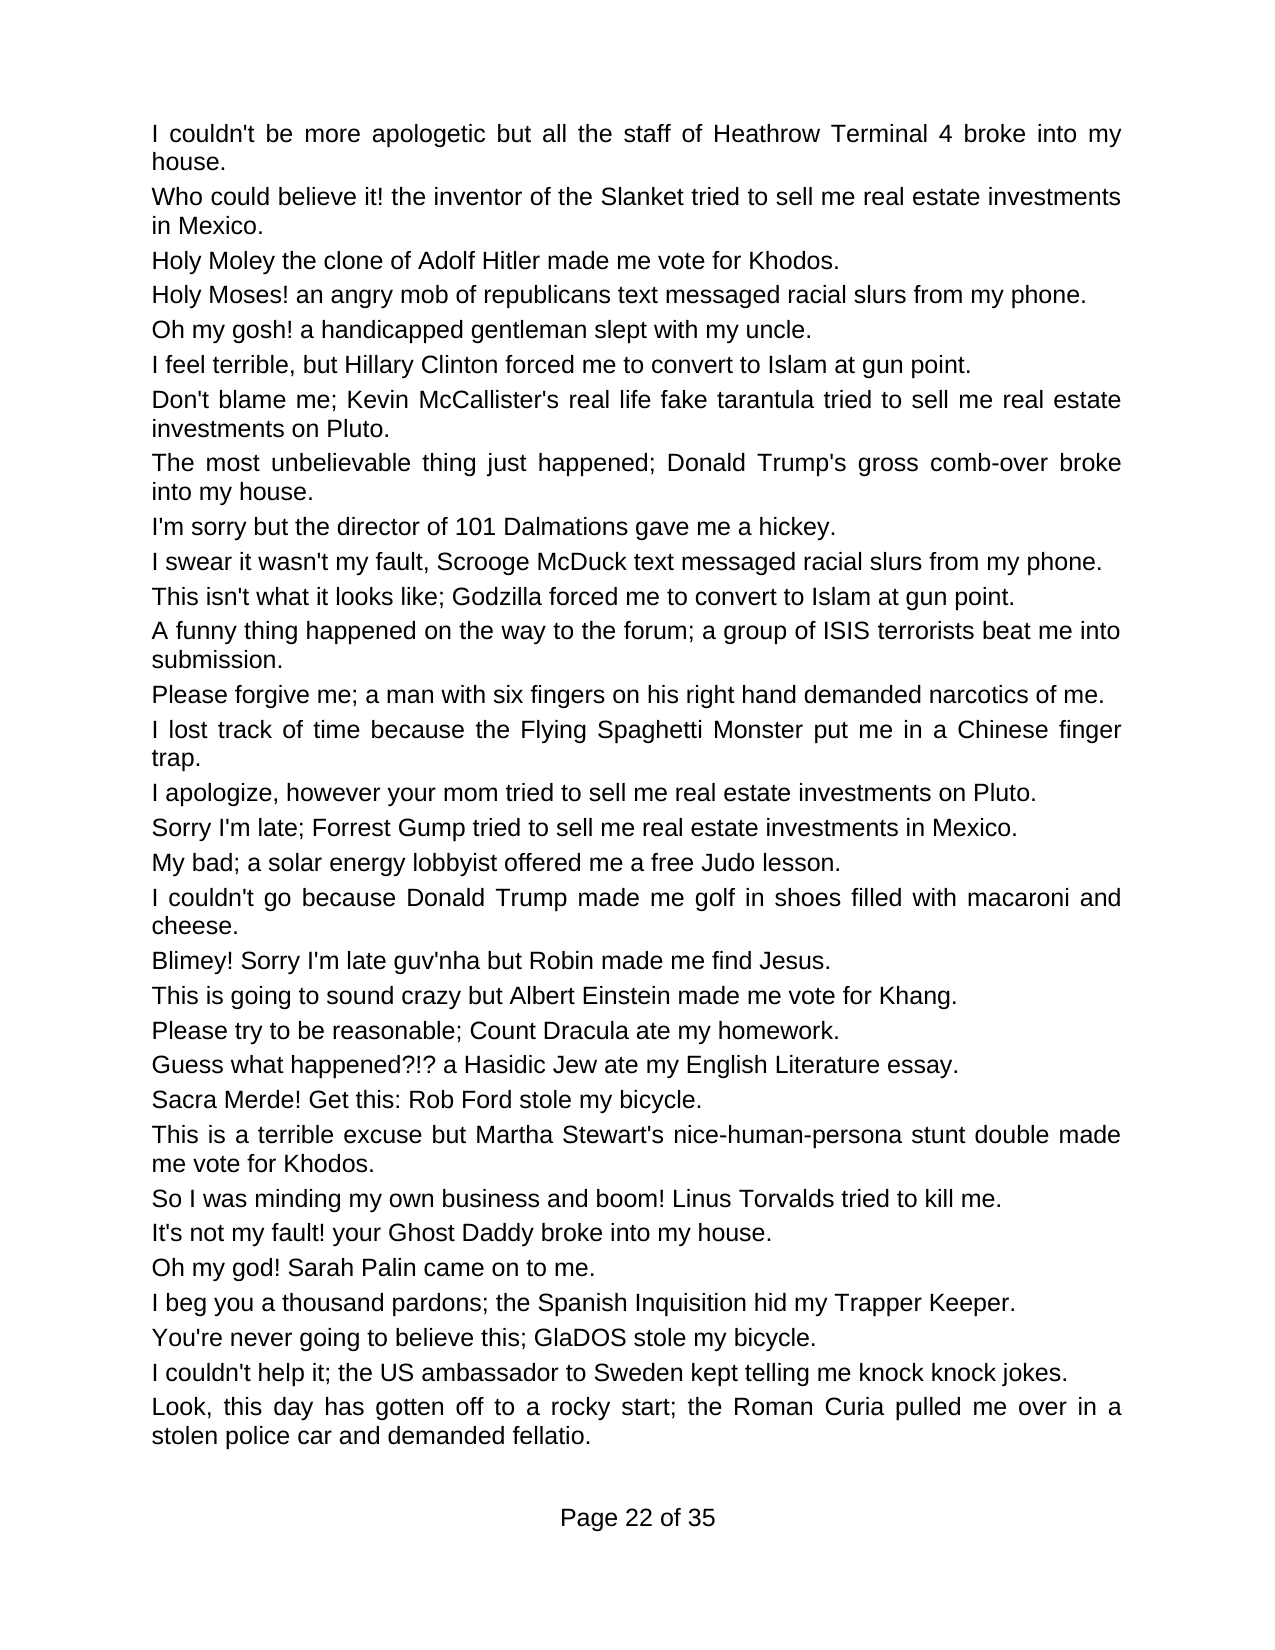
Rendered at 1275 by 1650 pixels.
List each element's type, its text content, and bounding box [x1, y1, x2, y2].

text I apologize, however your mom tried to sell me real estate investments on Pluto. [151, 778, 1123, 807]
text I couldn't be more apologetic but all the staff of Heathrow Terminal 4 broke into my house. [151, 118, 1123, 176]
text Look, this day has gotten off to a rocky start; the Roman Curia pulled me over in a stolen police car and demanded fellatio. [151, 1392, 1123, 1450]
text Sacra Merde! Get this: Rob Ford stole my bicycle. [151, 1085, 1123, 1114]
text It's not my fault! your Ghost Daddy broke into my house. [151, 1218, 1123, 1247]
text I beg you a thousand pardons; the Spanish Inquisition hid my Trapper Keeper. [151, 1288, 1123, 1317]
text Please forgive me; a man with six fingers on his right hand demanded narcotics of me. [151, 680, 1123, 708]
text I couldn't go because Donald Trump made me golf in shoes filled with macaroni and cheese. [151, 882, 1123, 940]
text Don't blame me; Kevin McCallister's real life fake tarantula tried to sell me real estate investments on Pluto. [151, 385, 1123, 442]
text Oh my gosh! a handicapped gentleman slept with my uncle. [151, 315, 1123, 344]
text You're never going to believe this; GlaDOS stole my bicycle. [151, 1323, 1123, 1351]
text This isn't what it looks like; Godzilla forced me to convert to Islam at gun point. [151, 581, 1123, 610]
text I couldn't help it; the US ambassador to Sweden kept telling me knock knock jokes. [151, 1357, 1123, 1386]
text I'm sorry but the director of 101 Dalmations gave me a hickey. [151, 512, 1123, 541]
text Holy Moley the clone of Adolf Hitler made me vote for Khodos. [151, 246, 1123, 274]
text This is a terrible excuse but Martha Stewart's nice-human-persona stunt double made me vote for Khodos. [151, 1120, 1123, 1177]
text Holy Moses! an angry mob of republicans text messaged racial slurs from my phone. [151, 280, 1123, 309]
text I feel terrible, but Hillary Clinton forced me to convert to Islam at gun point. [151, 350, 1123, 379]
text I lost track of time because the Flying Spaghetti Monster put me in a Chinese finger trap. [151, 714, 1123, 772]
text Oh my god! Sarah Palin came on to me. [151, 1253, 1123, 1282]
text My bad; a solar energy lobbyist offered me a free Judo lesson. [151, 848, 1123, 876]
text The most unbelievable thing just happened; Donald Trump's gross comb-over broke into my house. [151, 448, 1123, 506]
text Blimey! Sorry I'm late guv'nha but Robin made me find Jesus. [151, 946, 1123, 975]
text Who could believe it! the inventor of the Slanket tried to sell me real estate investments in Mexico. [151, 182, 1123, 239]
text A funny thing happened on the way to the forum; a group of ISIS terrorists beat me into submission. [151, 616, 1123, 674]
text I swear it wasn't my fault, Scrooge McDuck text messaged racial slurs from my phone. [151, 547, 1123, 575]
text So I was minding my own business and boom! Linus Torvalds tried to kill me. [151, 1183, 1123, 1212]
text Guess what happened?!? a Hasidic Jew ate my English Literature essay. [151, 1050, 1123, 1079]
text Sorry I'm late; Forrest Gump tried to sell me real estate investments in Mexico. [151, 813, 1123, 842]
text This is going to sound crazy but Albert Einstein made me vote for Khang. [151, 981, 1123, 1009]
text Please try to be reasonable; Count Dracula ate my homework. [151, 1016, 1123, 1044]
